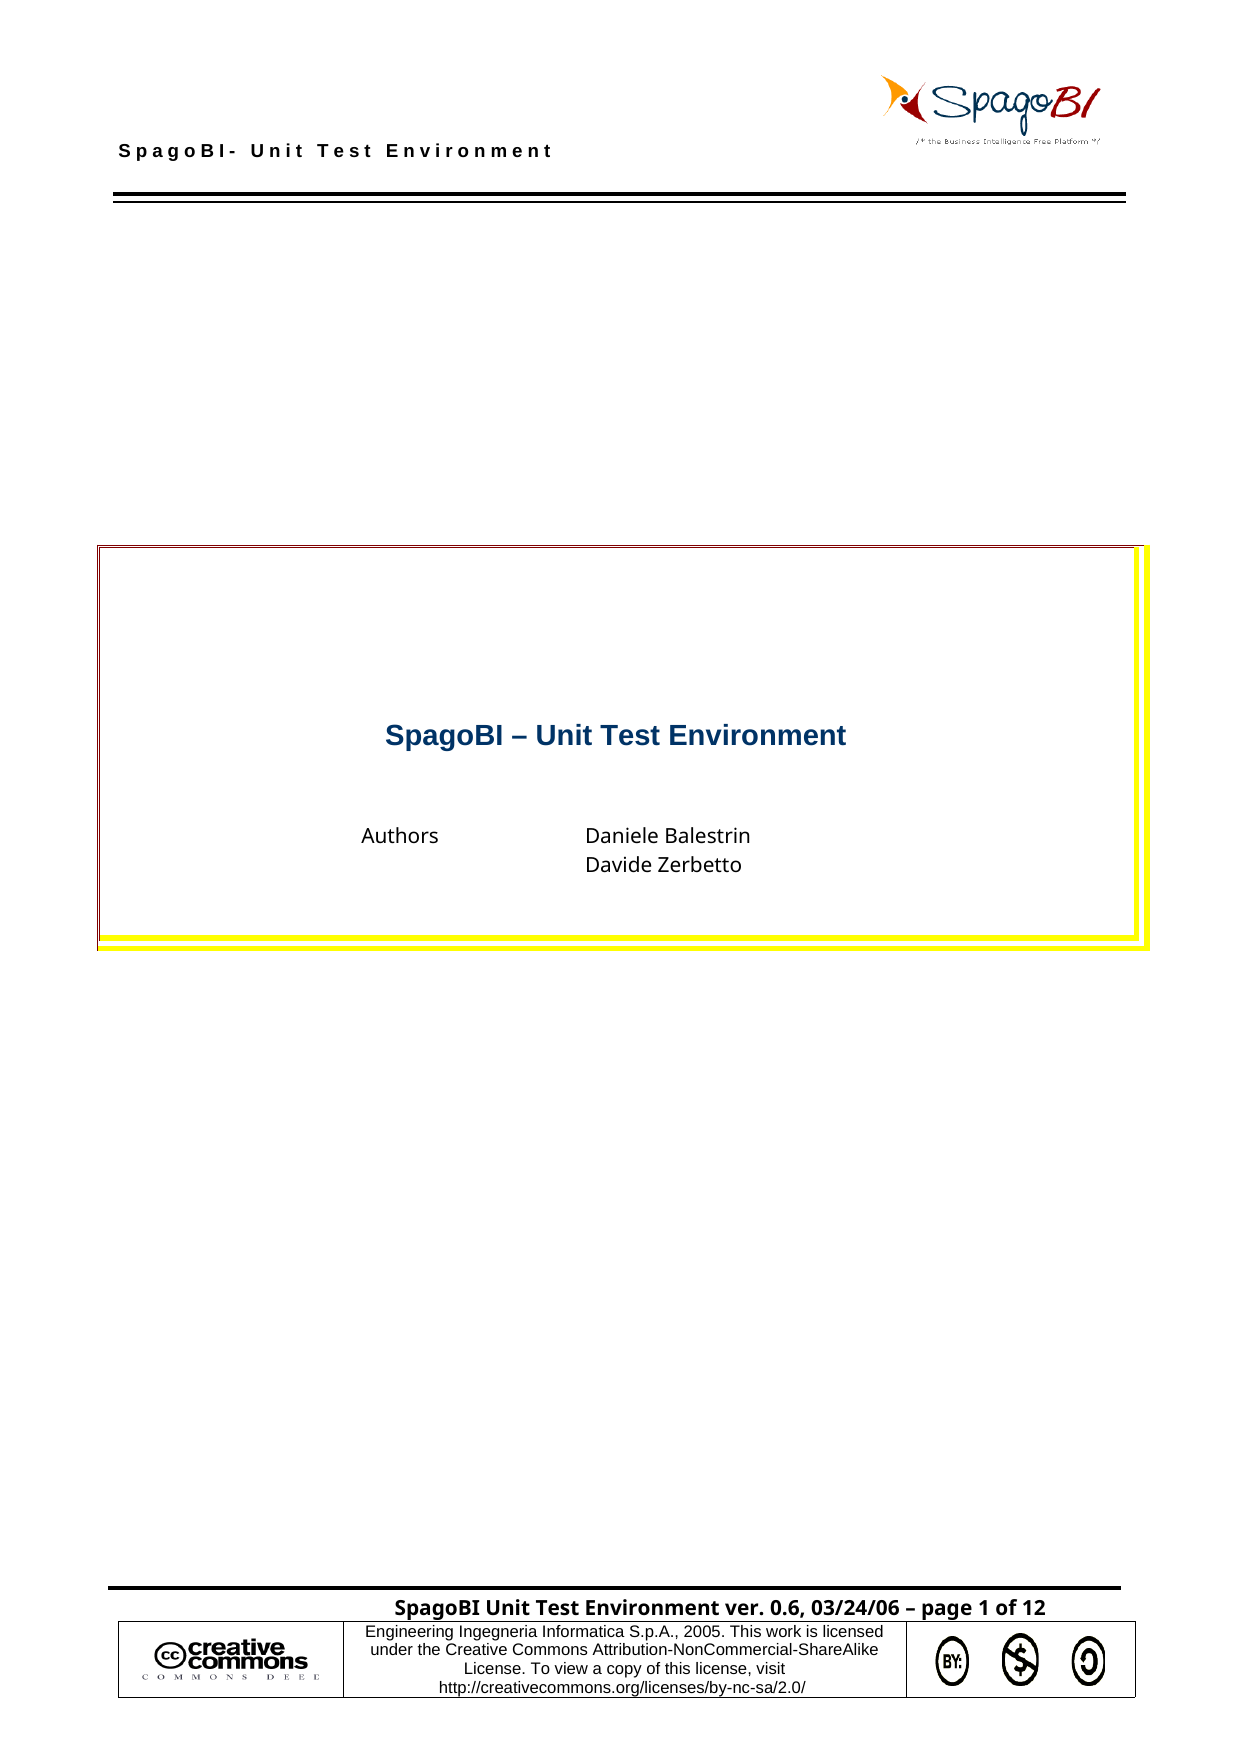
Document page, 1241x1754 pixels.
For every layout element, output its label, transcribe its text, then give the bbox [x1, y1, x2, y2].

table_cell SpagoBI – Unit Test Environment [100, 670, 1134, 765]
table_cell [915, 793, 1134, 822]
table_cell [578, 642, 915, 670]
picture [935, 1636, 969, 1686]
table_header [915, 548, 1134, 575]
picture [1071, 1636, 1105, 1686]
picture [142, 1638, 319, 1680]
table_cell [354, 765, 577, 793]
table_cell [578, 765, 915, 793]
table_cell [915, 907, 1134, 935]
table_header [100, 548, 354, 575]
picture [1002, 1633, 1039, 1686]
table_cell [100, 575, 1134, 613]
table_cell [100, 822, 354, 878]
table_cell [354, 907, 577, 935]
table_cell [915, 642, 1134, 670]
table_cell [100, 614, 354, 642]
table_cell [915, 765, 1134, 793]
table_cell [578, 879, 915, 907]
table_cell [915, 879, 1134, 907]
picture [869, 68, 1114, 149]
table_cell [100, 793, 354, 822]
table_cell [100, 765, 354, 793]
table_cell [354, 642, 577, 670]
table_cell [354, 614, 577, 642]
table_cell [578, 793, 915, 822]
table_cell [100, 879, 354, 907]
table_cell [578, 907, 915, 935]
table_cell [915, 614, 1134, 642]
table_cell Authors [354, 822, 577, 878]
table_cell [578, 614, 915, 642]
table_cell Daniele Balestrin Davide Zerbetto [578, 822, 915, 878]
table_header [354, 548, 577, 575]
table_cell [915, 822, 1134, 878]
table_cell [354, 879, 577, 907]
table_cell [354, 793, 577, 822]
table_header [578, 548, 915, 575]
table_cell [100, 642, 354, 670]
table_cell [100, 907, 354, 935]
